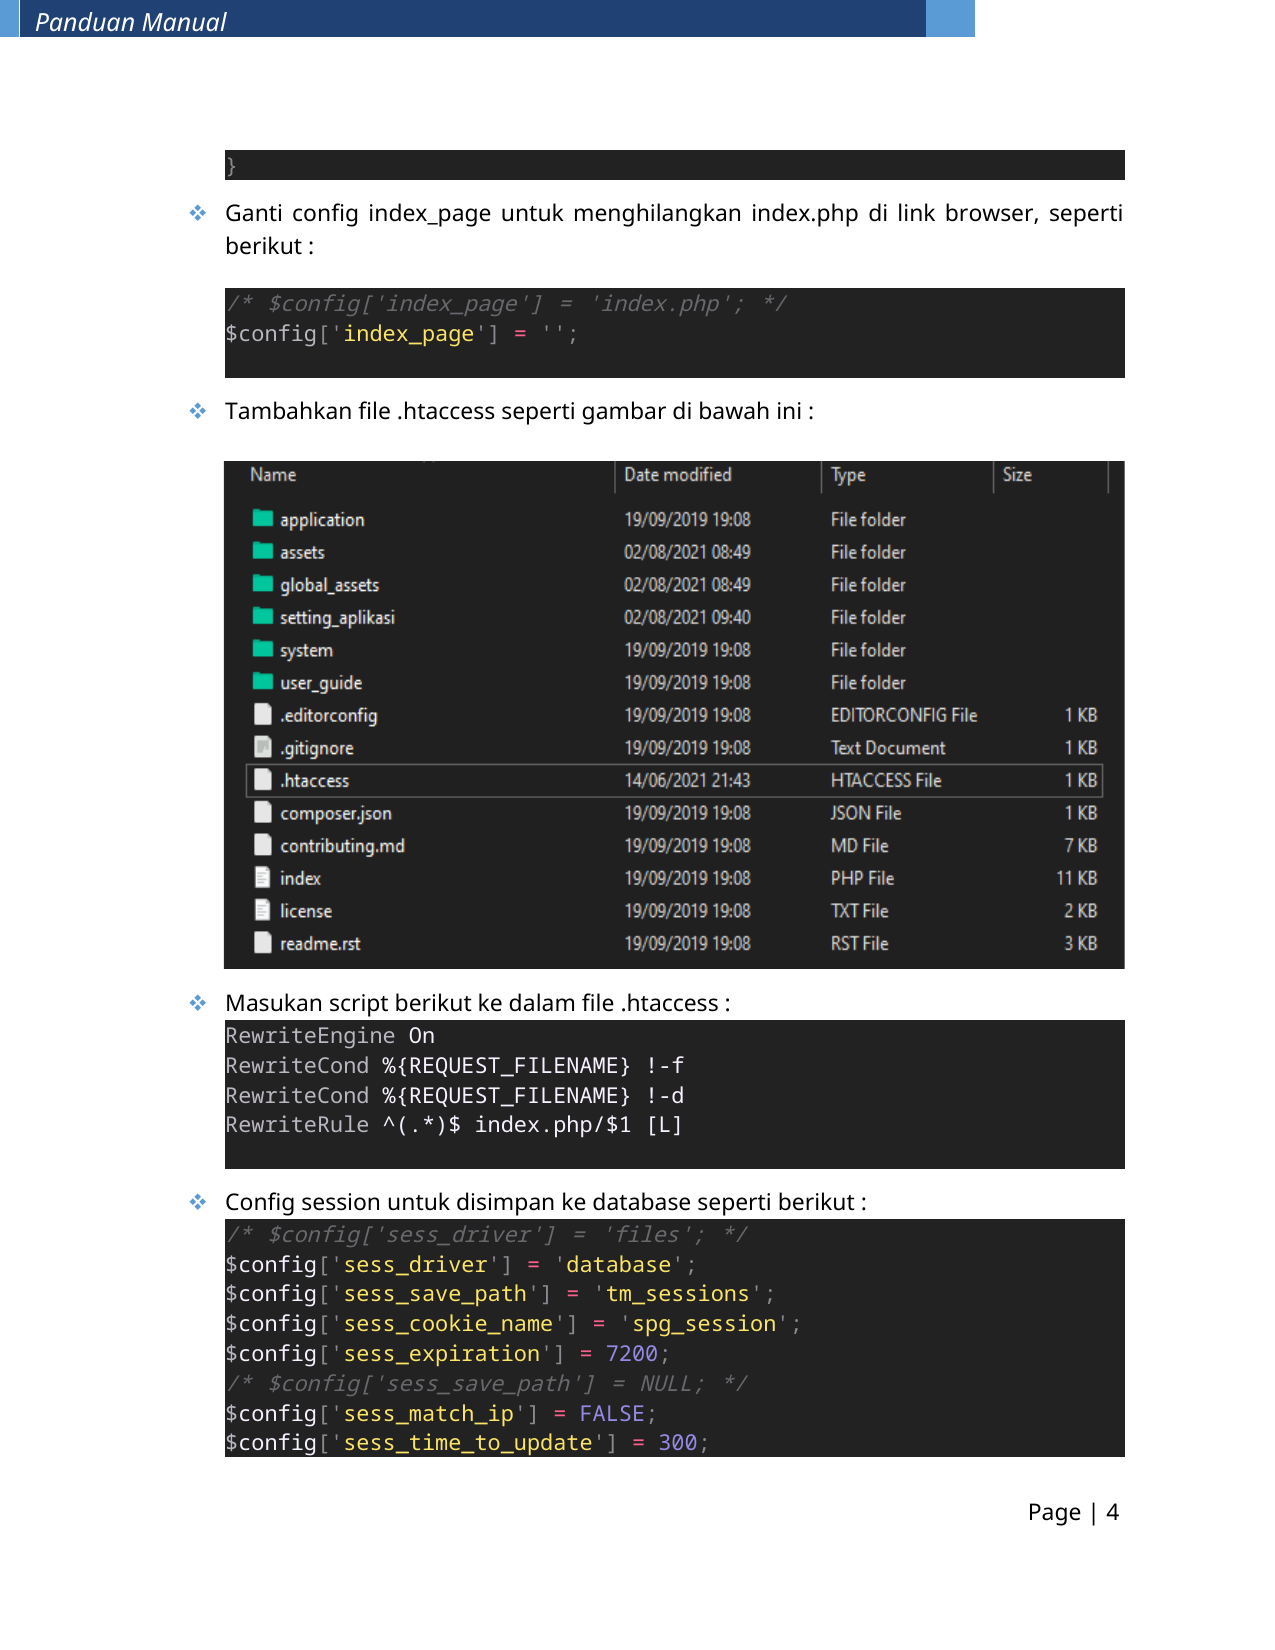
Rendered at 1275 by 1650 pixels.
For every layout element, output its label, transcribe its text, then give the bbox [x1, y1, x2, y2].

list RewriteCond %{REQUEST_FILENAME} !-f [225, 1050, 1125, 1080]
list RewriteCond %{REQUEST_FILENAME} !-d [225, 1080, 1125, 1109]
list Config session untuk disimpan ke database seperti berikut : [187, 1186, 1125, 1217]
list RewriteEngine On [225, 1020, 1125, 1050]
list $config['sess_save_path'] = 'tm_sessions'; [225, 1278, 1125, 1308]
list $config['sess_cookie_name'] = 'spg_session'; [225, 1308, 1125, 1338]
list $config['sess_expiration'] = 7200; [225, 1338, 1125, 1368]
list $config['sess_match_ip'] = FALSE; [225, 1398, 1125, 1427]
list $config['index_page'] = ''; [225, 317, 1125, 347]
list } [225, 150, 1125, 180]
list /* $config['sess_driver'] = 'files'; */ [225, 1219, 1125, 1249]
list $config['sess_time_to_update'] = 300; [225, 1427, 1125, 1457]
list Masukan script berikut ke dalam file .htaccess : [187, 987, 1125, 1018]
list Tambahkan file .htaccess seperti gambar di bawah ini : [187, 395, 1125, 426]
list /* $config['index_page'] = 'index.php'; */ [225, 288, 1125, 317]
list $config['sess_driver'] = 'database'; [225, 1249, 1125, 1278]
picture [223, 461, 1125, 969]
list /* $config['sess_save_path'] = NULL; */ [225, 1368, 1125, 1398]
list Ganti config index_page untuk menghilangkan index.php di link browser, seperti berikut : [187, 196, 1125, 261]
list RewriteRule ^(.*)$ index.php/$1 [L] [225, 1109, 1125, 1139]
